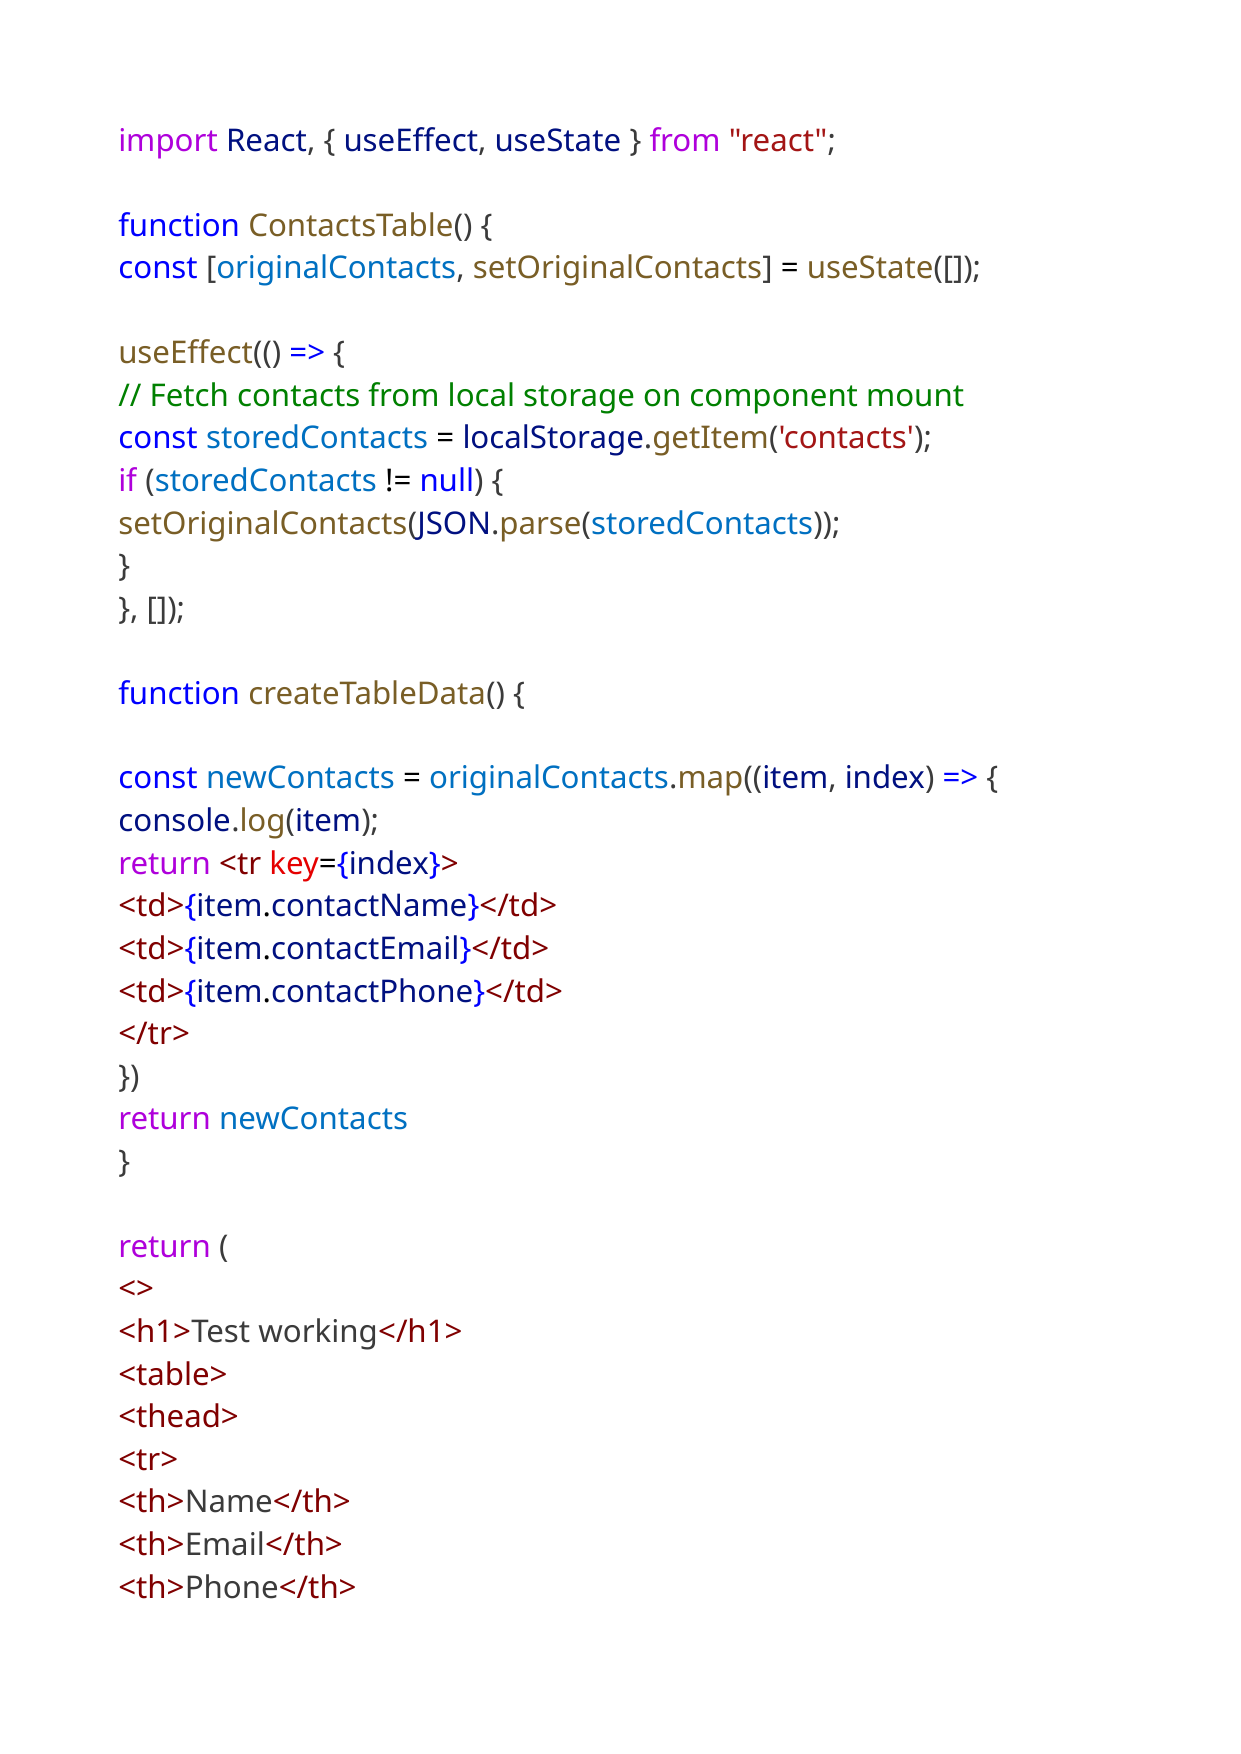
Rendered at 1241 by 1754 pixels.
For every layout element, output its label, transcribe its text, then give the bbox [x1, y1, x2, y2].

text import React, { useEffect, useState } from "react"; [118, 118, 1122, 161]
text console.log(item); [118, 798, 1122, 841]
text <th>Phone</th> [118, 1564, 1122, 1607]
text <th>Name</th> [118, 1479, 1122, 1522]
text <td>{item.contactPhone}</td> [118, 968, 1122, 1011]
text useEffect(() => { [118, 330, 1122, 373]
text <h1>Test working</h1> [118, 1309, 1122, 1352]
text return <tr key={index}> [118, 841, 1122, 883]
text }) [118, 1054, 1122, 1096]
text </tr> [118, 1011, 1122, 1054]
text function createTableData() { [118, 671, 1122, 713]
text <td>{item.contactName}</td> [118, 883, 1122, 926]
text } [118, 1139, 1122, 1182]
text const storedContacts = localStorage.getItem('contacts'); [118, 416, 1122, 458]
text } [118, 543, 1122, 586]
text const [originalContacts, setOriginalContacts] = useState([]); [118, 246, 1122, 288]
text function ContactsTable() { [118, 203, 1122, 246]
text // Fetch contacts from local storage on component mount [118, 373, 1122, 416]
text const newContacts = originalContacts.map((item, index) => { [118, 756, 1122, 798]
text return ( [118, 1224, 1122, 1266]
text <tr> [118, 1437, 1122, 1479]
text }, []); [118, 586, 1122, 628]
text <table> [118, 1352, 1122, 1394]
text if (storedContacts != null) { [118, 458, 1122, 501]
text <thead> [118, 1394, 1122, 1437]
text return newContacts [118, 1096, 1122, 1139]
text <td>{item.contactEmail}</td> [118, 926, 1122, 968]
text <th>Email</th> [118, 1522, 1122, 1564]
text <> [118, 1266, 1122, 1309]
text setOriginalContacts(JSON.parse(storedContacts)); [118, 501, 1122, 543]
